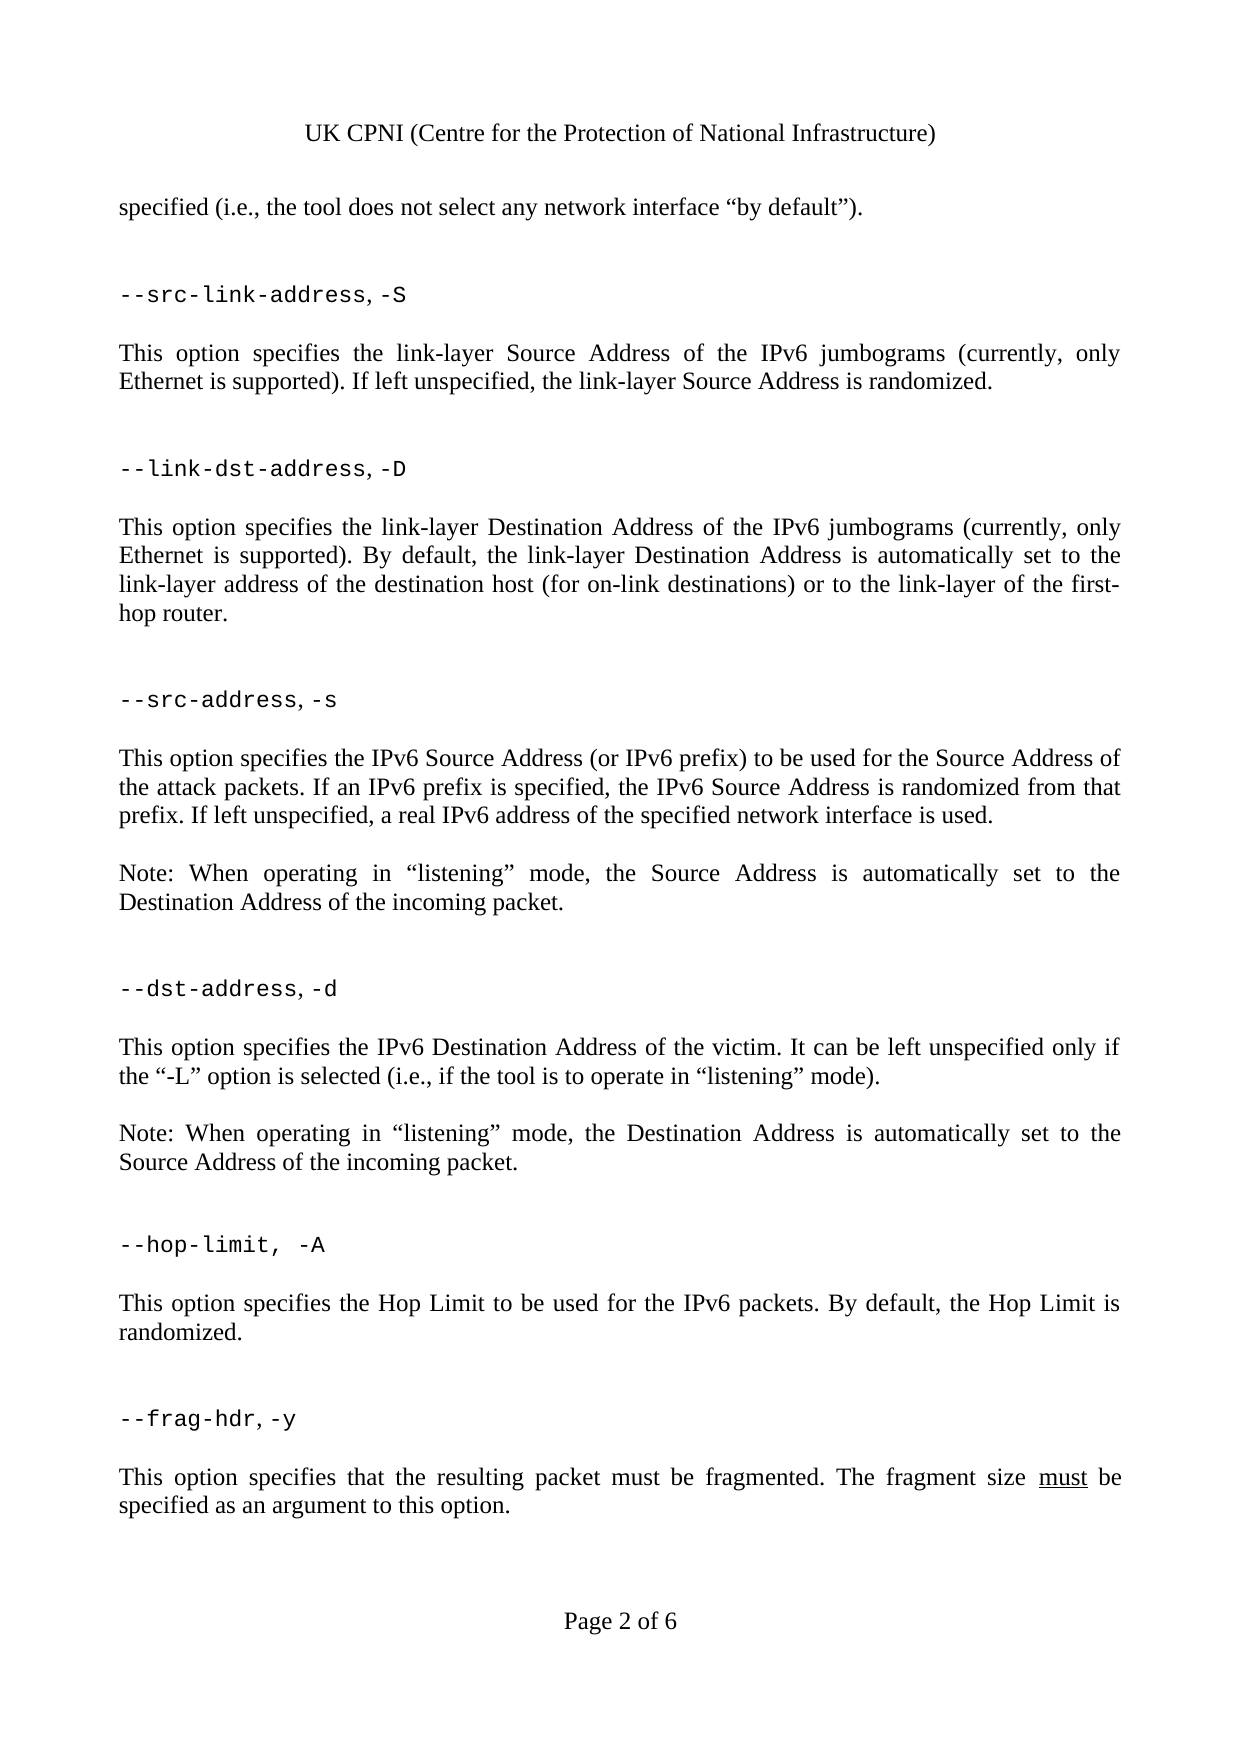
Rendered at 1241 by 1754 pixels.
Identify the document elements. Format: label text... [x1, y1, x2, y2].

text --src-link-address, -S [118, 279, 1122, 309]
text --frag-hdr, -y [118, 1403, 1122, 1433]
text --hop-limit, -A [118, 1233, 1122, 1259]
text This option specifies the link-layer Source Address of the IPv6 jumbograms (currently, only Ethernet is supported). If left unspecified, the link-layer Source Address is randomized. [118, 338, 1122, 395]
text This option specifies the Hop Limit to be used for the IPv6 packets. By default, the Hop Limit is randomized. [118, 1288, 1122, 1345]
text --link-dst-address, -D [118, 453, 1122, 483]
text Note: When operating in “listening” mode, the Destination Address is automatically set to the Source Address of the incoming packet. [118, 1118, 1122, 1176]
text --src-address, -s [118, 684, 1122, 714]
text specified (i.e., the tool does not select any network interface “by default”). [118, 192, 1122, 221]
text This option specifies the link-layer Destination Address of the IPv6 jumbograms (currently, only Ethernet is supported). By default, the link-layer Destination Address is automatically set to the link-layer address of the destination host (for on-link destinations) or to the link-layer of the first-hop router. [118, 512, 1122, 627]
text This option specifies the IPv6 Source Address (or IPv6 prefix) to be used for the Source Address of the attack packets. If an IPv6 prefix is specified, the IPv6 Source Address is randomized from that prefix. If left unspecified, a real IPv6 address of the specified network interface is used. [118, 743, 1122, 829]
text --dst-address, -d [118, 973, 1122, 1003]
text This option specifies the IPv6 Destination Address of the victim. It can be left unspecified only if the “-L” option is selected (i.e., if the tool is to operate in “listening” mode). [118, 1032, 1122, 1089]
text Note: When operating in “listening” mode, the Source Address is automatically set to the Destination Address of the incoming packet. [118, 858, 1122, 916]
text This option specifies that the resulting packet must be fragmented. The fragment size must be specified as an argument to this option. [118, 1462, 1122, 1519]
